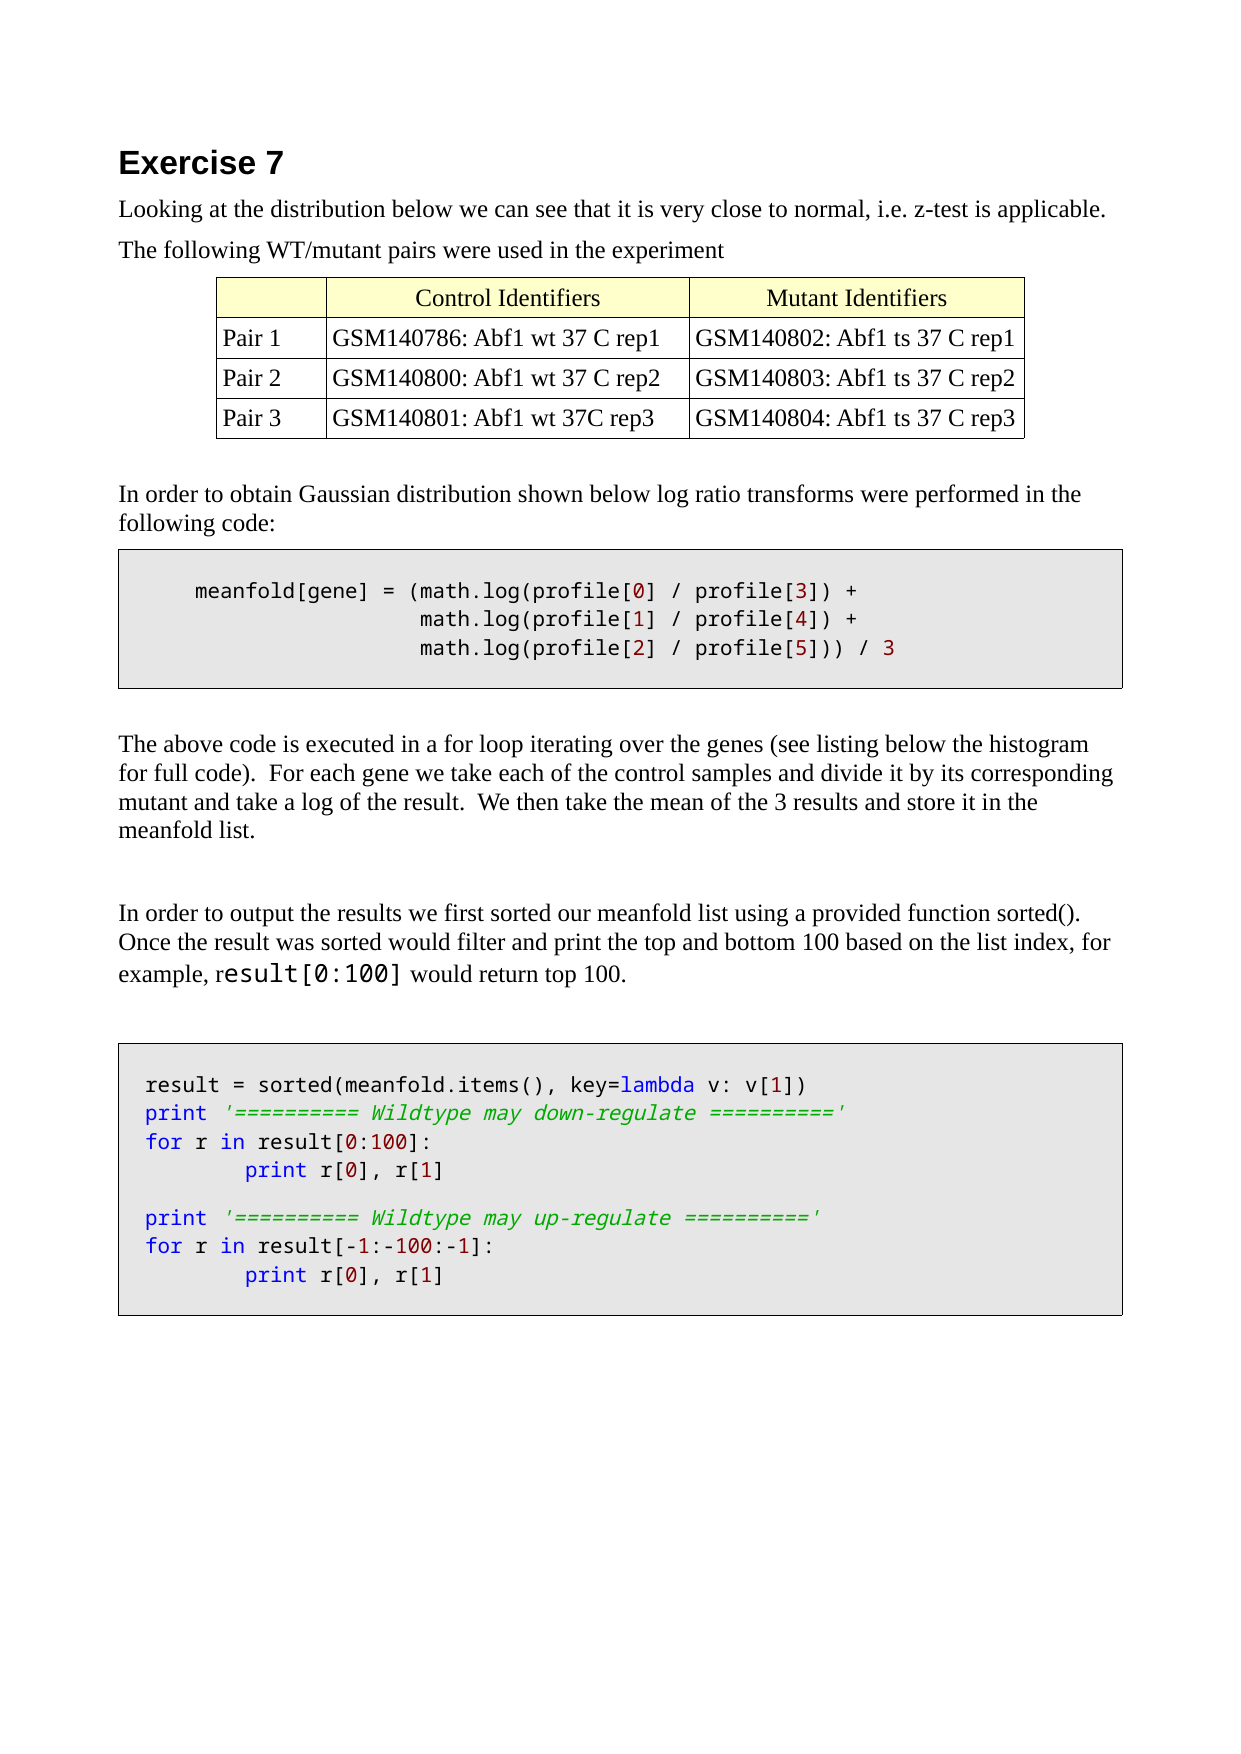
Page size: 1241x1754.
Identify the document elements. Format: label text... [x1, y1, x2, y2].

text math.log(profile[2] / profile[5])) / 3 [119, 606, 1122, 688]
text The following WT/mutant pairs were used in the experiment [118, 236, 1122, 264]
table_cell Pair 3 [217, 399, 326, 438]
table_cell GSM140800: Abf1 wt 37 C rep2 [327, 359, 689, 398]
text Looking at the distribution below we can see that it is very close to normal, i.e. z-test is applicable. [118, 194, 1122, 223]
subtitle Exercise 7 [118, 143, 1122, 182]
table_cell GSM140801: Abf1 wt 37C rep3 [327, 399, 689, 438]
text result = sorted(meanfold.items(), key=lambda v: v[1]) [119, 1044, 1122, 1072]
table_cell GSM140804: Abf1 ts 37 C rep3 [690, 399, 1024, 438]
text The above code is executed in a for loop iterating over the genes (see listing below the histogram for full code). For each gene we take each of the control samples and divide it by its corresponding mutant and take a log of the result. We then take the mean of the 3 results and store it in the meanfold list. [118, 729, 1122, 844]
text print r[0], r[1] [119, 1233, 1122, 1315]
table_header Mutant Identifiers [690, 278, 1024, 317]
table_cell GSM140786: Abf1 wt 37 C rep1 [327, 318, 689, 357]
text meanfold[gene] = (math.log(profile[0] / profile[3]) + [119, 550, 1122, 578]
text for r in result[0:100]: [119, 1100, 1122, 1129]
table_cell GSM140803: Abf1 ts 37 C rep2 [690, 359, 1024, 398]
text In order to obtain Gaussian distribution shown below log ratio transforms were performed in the following code: [118, 479, 1122, 537]
table_header [217, 278, 326, 317]
text In order to output the results we first sorted our meanfold list using a provided function sorted(). Once the result was sorted would filter and print the top and bottom 100 based on the list index, for example, result[0:100] would return top 100. [118, 898, 1122, 989]
table_cell GSM140802: Abf1 ts 37 C rep1 [690, 318, 1024, 357]
table_cell Pair 2 [217, 359, 326, 398]
text print r[0], r[1] [119, 1129, 1122, 1157]
table_cell Pair 1 [217, 318, 326, 357]
text print '========== Wildtype may up-regulate ==========' [119, 1176, 1122, 1205]
text print '========== Wildtype may down-regulate ==========' [119, 1072, 1122, 1100]
text for r in result[-1:-100:-1]: [119, 1205, 1122, 1233]
text math.log(profile[1] / profile[4]) + [119, 578, 1122, 606]
table_header Control Identifiers [327, 278, 689, 317]
